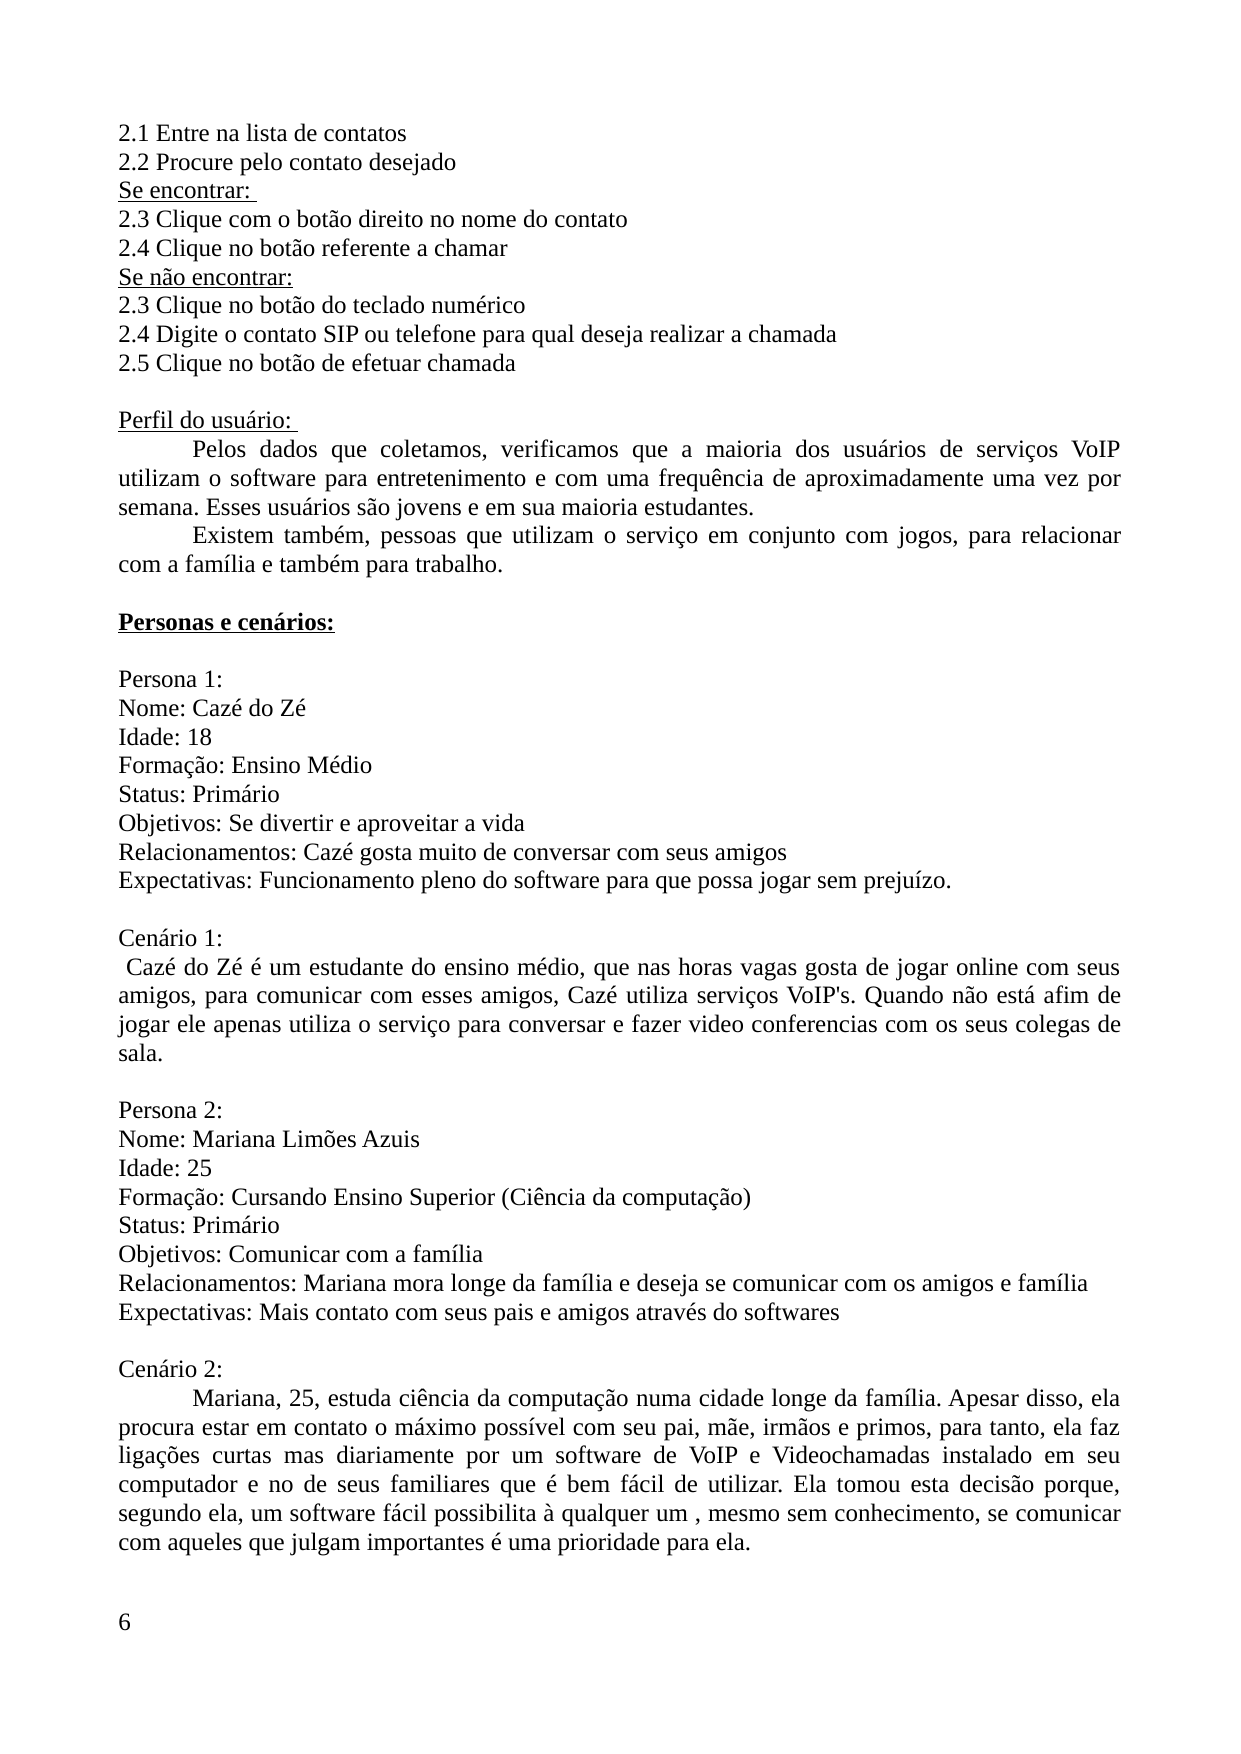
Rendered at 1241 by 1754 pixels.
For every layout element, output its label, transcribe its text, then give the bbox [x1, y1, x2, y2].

text Existem também, pessoas que utilizam o serviço em conjunto com jogos, para relacionar com a família e também para trabalho. [118, 521, 1122, 578]
text Expectativas: Funcionamento pleno do software para que possa jogar sem prejuízo. [118, 866, 1122, 894]
text Nome: Cazé do Zé [118, 693, 1122, 722]
text Nome: Mariana Limões Azuis [118, 1124, 1122, 1153]
text 2.3 Clique no botão do teclado numérico [118, 291, 1122, 319]
text Mariana, 25, estuda ciência da computação numa cidade longe da família. Apesar disso, ela procura estar em contato o máximo possível com seu pai, mãe, irmãos e primos, para tanto, ela faz ligações curtas mas diariamente por um software de VoIP e Videochamadas instalado em seu computador e no de seus familiares que é bem fácil de utilizar. Ela tomou esta decisão porque, segundo ela, um software fácil possibilita à qualquer um , mesmo sem conhecimento, se comunicar com aqueles que julgam importantes é uma prioridade para ela. [118, 1383, 1122, 1556]
text Se encontrar: [118, 176, 1122, 204]
text Personas e cenários: [118, 607, 1122, 636]
text Formação: Cursando Ensino Superior (Ciência da computação) [118, 1182, 1122, 1211]
text 2.5 Clique no botão de efetuar chamada [118, 348, 1122, 377]
text Objetivos: Se divertir e aproveitar a vida [118, 808, 1122, 837]
text Cazé do Zé é um estudante do ensino médio, que nas horas vagas gosta de jogar online com seus amigos, para comunicar com esses amigos, Cazé utiliza serviços VoIP's. Quando não está afim de jogar ele apenas utiliza o serviço para conversar e fazer video conferencias com os seus colegas de sala. [118, 952, 1122, 1067]
text 2.4 Digite o contato SIP ou telefone para qual deseja realizar a chamada [118, 319, 1122, 348]
text Relacionamentos: Cazé gosta muito de conversar com seus amigos [118, 837, 1122, 866]
text Status: Primário [118, 779, 1122, 808]
text Persona 1: [118, 664, 1122, 693]
text Expectativas: Mais contato com seus pais e amigos através do softwares [118, 1297, 1122, 1326]
text Idade: 25 [118, 1153, 1122, 1182]
text Objetivos: Comunicar com a família [118, 1239, 1122, 1268]
text Idade: 18 [118, 722, 1122, 751]
text 2.3 Clique com o botão direito no nome do contato [118, 204, 1122, 233]
text Relacionamentos: Mariana mora longe da família e deseja se comunicar com os amigos e família [118, 1268, 1122, 1297]
text Persona 2: [118, 1096, 1122, 1124]
text Cenário 1: [118, 923, 1122, 952]
text Formação: Ensino Médio [118, 751, 1122, 779]
text Status: Primário [118, 1211, 1122, 1239]
text Se não encontrar: [118, 262, 1122, 291]
text 2.1 Entre na lista de contatos [118, 118, 1122, 147]
text 2.2 Procure pelo contato desejado [118, 147, 1122, 176]
text Cenário 2: [118, 1354, 1122, 1383]
text 2.4 Clique no botão referente a chamar [118, 233, 1122, 262]
text Perfil do usuário: [118, 406, 1122, 434]
text Pelos dados que coletamos, verificamos que a maioria dos usuários de serviços VoIP utilizam o software para entretenimento e com uma frequência de aproximadamente uma vez por semana. Esses usuários são jovens e em sua maioria estudantes. [118, 434, 1122, 521]
